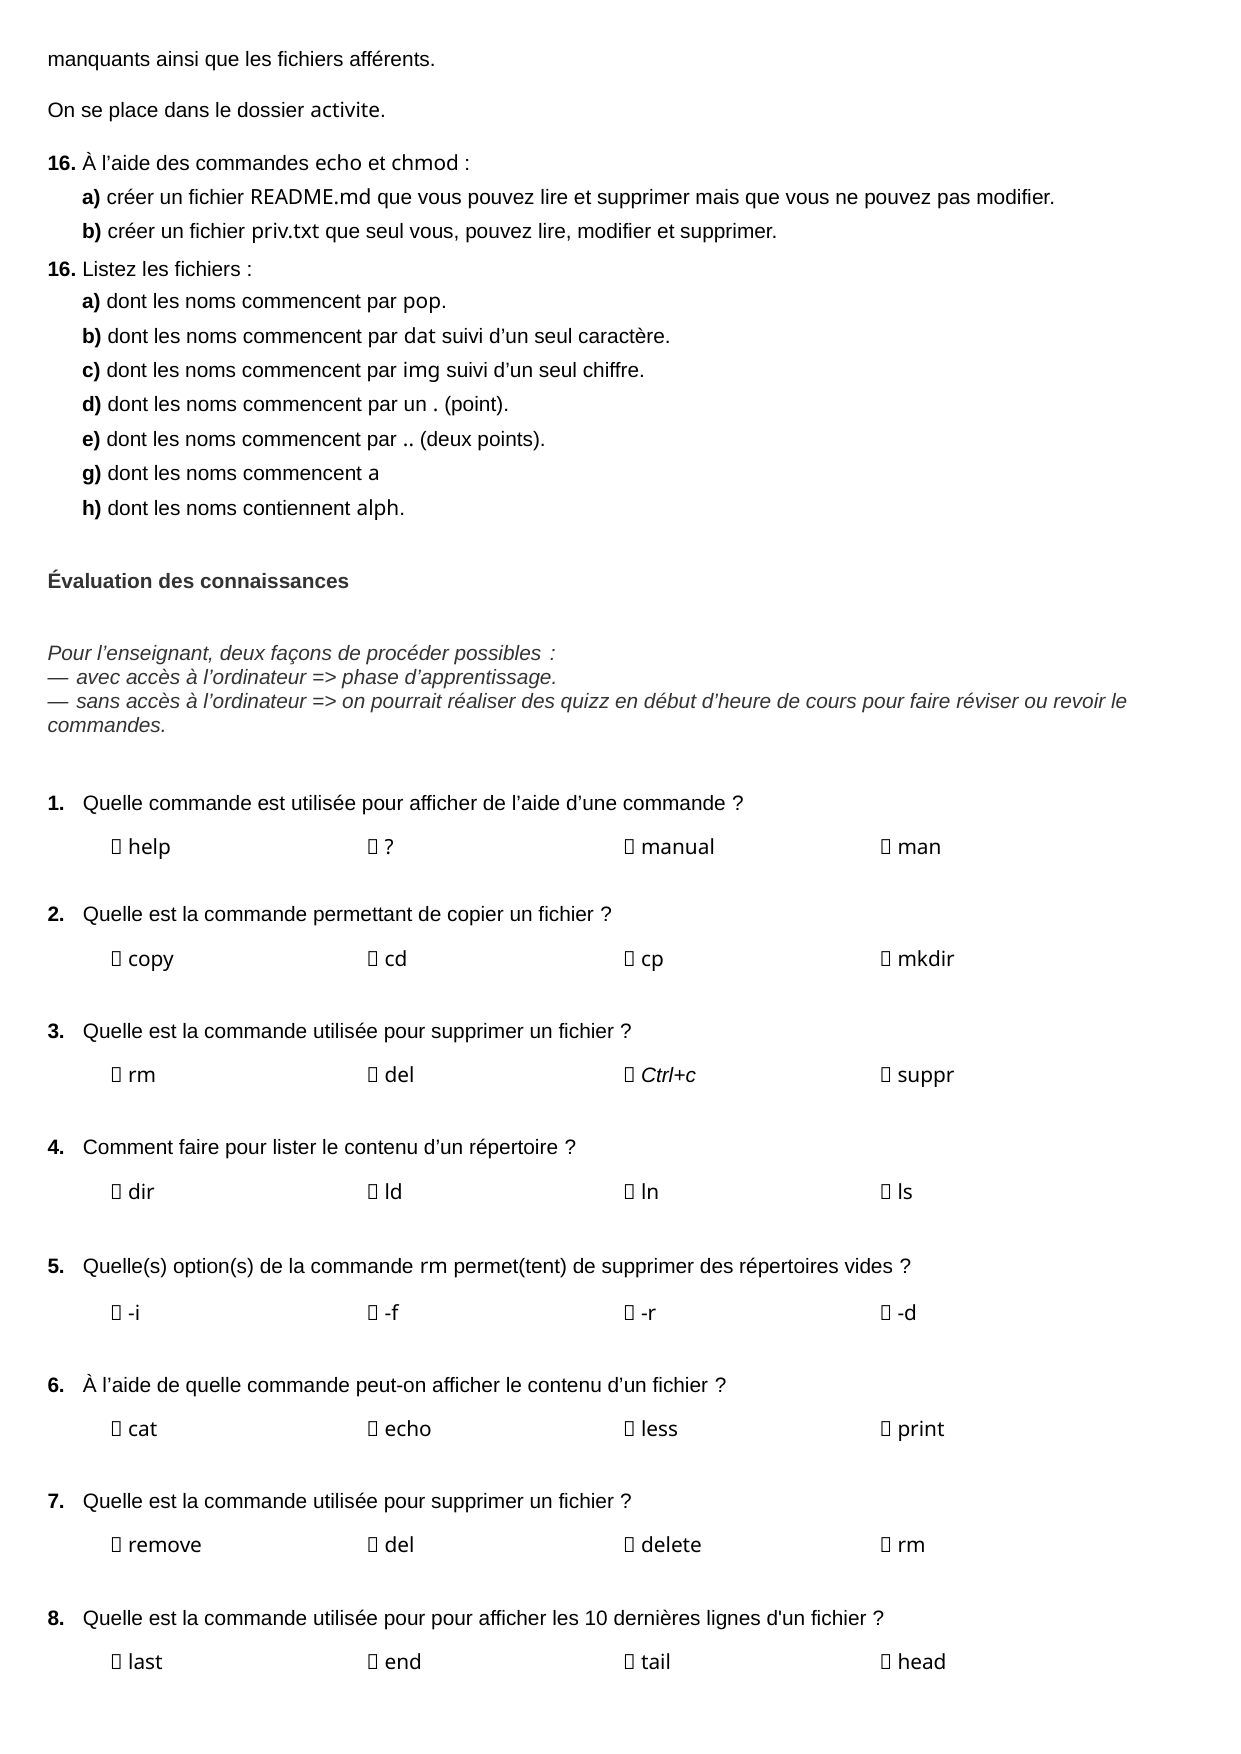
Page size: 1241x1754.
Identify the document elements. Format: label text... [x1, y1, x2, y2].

text a) dont les noms commencent par pop. [47, 286, 1193, 315]
table_header 2. [47, 896, 83, 932]
table_header  mkdir [874, 938, 1130, 978]
text — avec accès à l’ordinateur => phase d’apprentissage. [47, 665, 1193, 689]
text g) dont les noms commencent a [47, 458, 1193, 487]
table_header  help [104, 826, 361, 866]
table_header  del [361, 1525, 617, 1565]
table_header Quelle est la commande utilisée pour supprimer un fichier ? [83, 1013, 1193, 1049]
table_cell [47, 1286, 1193, 1338]
table_header À l’aide de quelle commande peut-on afficher le contenu d’un fichier ? [83, 1367, 1193, 1402]
text Pour l’enseignant, deux façons de procéder possibles : [47, 641, 1193, 665]
text e) dont les noms commencent par .. (deux points). [47, 424, 1193, 452]
table_header  ln [617, 1171, 873, 1211]
table_header  rm [104, 1055, 361, 1094]
table_header  ld [361, 1171, 617, 1211]
table_header  cp [617, 938, 873, 978]
table_header  rm [874, 1525, 1130, 1565]
table_header 8. [47, 1600, 83, 1635]
text d) dont les noms commencent par un . (point). [47, 389, 1193, 418]
table_header  -i [104, 1292, 361, 1332]
table_header  suppr [874, 1055, 1130, 1094]
table_header  dir [104, 1171, 361, 1211]
text h) dont les noms contiennent alph. [47, 493, 1193, 521]
table_header  print [874, 1409, 1130, 1448]
table_header  -r [617, 1292, 873, 1332]
text 16. Listez les fichiers : [47, 257, 1193, 281]
table_header 6. [47, 1367, 83, 1402]
table_header  del [361, 1055, 617, 1094]
table_header  echo [361, 1409, 617, 1448]
table_cell [47, 1165, 1193, 1217]
text On se place dans le dossier activite. [47, 95, 1193, 124]
text manquants ainsi que les fichiers afférents. [47, 47, 1193, 71]
text — sans accès à l’ordinateur => on pourrait réaliser des quizz en début d’heure de cours pour faire réviser ou revoir le commandes. [47, 689, 1193, 737]
table_header 3. [47, 1013, 83, 1049]
text a) créer un fichier README.md que vous pouvez lire et supprimer mais que vous ne pouvez pas modifier. [47, 182, 1193, 210]
table_header  tail [617, 1641, 873, 1681]
table_header  manual [617, 826, 873, 866]
table_header  less [617, 1409, 873, 1448]
table_header  cd [361, 938, 617, 978]
text b) dont les noms commencent par dat suivi d’un seul caractère. [47, 321, 1193, 349]
table_header  head [874, 1641, 1130, 1681]
table_header  Ctrl+c [617, 1055, 873, 1094]
table_cell [47, 1635, 1193, 1687]
text b) créer un fichier priv.txt que seul vous, pouvez lire, modifier et supprimer. [47, 216, 1193, 245]
table_header Quelle est la commande utilisée pour pour afficher les 10 dernières lignes d'un fichier ? [83, 1600, 1193, 1635]
table_cell [47, 1049, 1193, 1101]
table_header  cat [104, 1409, 361, 1448]
table_header  last [104, 1641, 361, 1681]
table_header  man [874, 826, 1130, 866]
table_cell [47, 1519, 1193, 1571]
table_header 5. [47, 1246, 83, 1286]
table_header  -d [874, 1292, 1130, 1332]
table_cell [47, 821, 1193, 872]
table_header 4. [47, 1129, 83, 1165]
text Évaluation des connaissances [47, 569, 1193, 593]
table_header  end [361, 1641, 617, 1681]
table_header  ls [874, 1171, 1130, 1211]
text 16. À l’aide des commandes echo et chmod : [47, 148, 1193, 176]
table_cell [47, 932, 1193, 984]
table_header  -f [361, 1292, 617, 1332]
table_header 7. [47, 1483, 83, 1519]
table_header Comment faire pour lister le contenu d’un répertoire ? [83, 1129, 1193, 1165]
table_header  remove [104, 1525, 361, 1565]
table_header Quelle est la commande permettant de copier un fichier ? [83, 896, 1193, 932]
table_header 1. [47, 785, 83, 821]
table_header Quelle est la commande utilisée pour supprimer un fichier ? [83, 1483, 1193, 1519]
table_header  copy [104, 938, 361, 978]
table_header  ? [361, 826, 617, 866]
table_header Quelle(s) option(s) de la commande rm permet(tent) de supprimer des répertoires vides ? [83, 1246, 1193, 1286]
text c) dont les noms commencent par img suivi d’un seul chiffre. [47, 355, 1193, 384]
table_header Quelle commande est utilisée pour afficher de l’aide d’une commande ? [83, 785, 1193, 821]
table_cell [47, 1403, 1193, 1454]
table_header  delete [617, 1525, 873, 1565]
